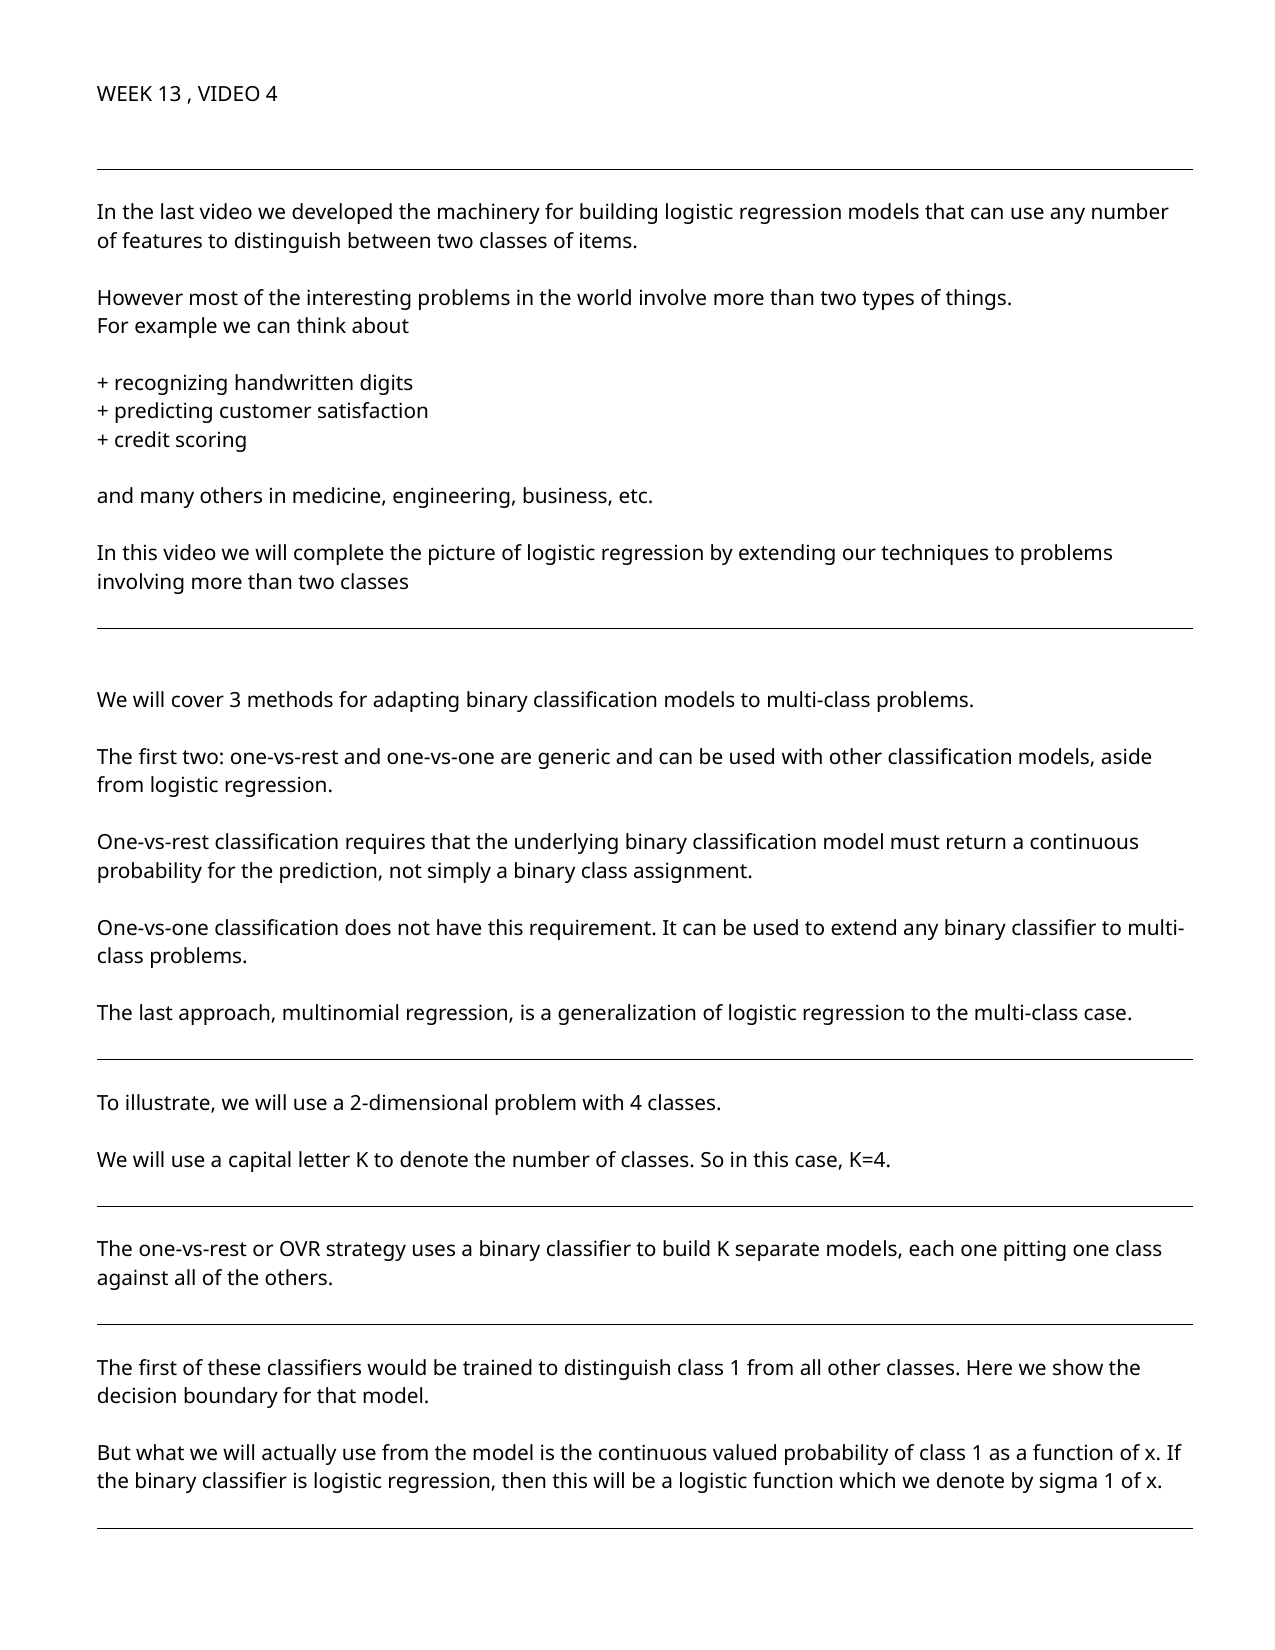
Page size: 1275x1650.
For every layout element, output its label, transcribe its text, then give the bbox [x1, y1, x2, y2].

text + recognizing handwritten digits [97, 368, 1193, 396]
text and many others in medicine, engineering, business, etc. [97, 482, 1193, 510]
text One-vs-one classification does not have this requirement. It can be used to extend any binary classifier to multi-class problems. [97, 913, 1193, 969]
text To illustrate, we will use a 2-dimensional problem with 4 classes. [97, 1088, 1193, 1116]
text We will use a capital letter K to denote the number of classes. So in this case, K=4. [97, 1145, 1193, 1173]
text One-vs-rest classification requires that the underlying binary classification model must return a continuous probability for the prediction, not simply a binary class assignment. [97, 827, 1193, 884]
text WEEK 13 , VIDEO 4 [97, 79, 1193, 107]
text The last approach, multinomial regression, is a generalization of logistic regression to the multi-class case. [97, 998, 1193, 1026]
text The first of these classifiers would be trained to distinguish class 1 from all other classes. Here we show the decision boundary for that model. [97, 1353, 1193, 1409]
text For example we can think about [97, 311, 1193, 339]
text The one-vs-rest or OVR strategy uses a binary classifier to build K separate models, each one pitting one class against all of the others. [97, 1234, 1193, 1291]
text However most of the interesting problems in the world involve more than two types of things. [97, 283, 1193, 311]
text In this video we will complete the picture of logistic regression by extending our techniques to problems involving more than two classes [97, 538, 1193, 595]
text The first two: one-vs-rest and one-vs-one are generic and can be used with other classification models, aside from logistic regression. [97, 742, 1193, 799]
text We will cover 3 methods for adapting binary classification models to multi-class problems. [97, 685, 1193, 714]
text But what we will actually use from the model is the continuous valued probability of class 1 as a function of x. If the binary classifier is logistic regression, then this will be a logistic function which we denote by sigma 1 of x. [97, 1438, 1193, 1495]
text + predicting customer satisfaction [97, 396, 1193, 425]
text In the last video we developed the machinery for building logistic regression models that can use any number of features to distinguish between two classes of items. [97, 197, 1193, 254]
text + credit scoring [97, 425, 1193, 453]
